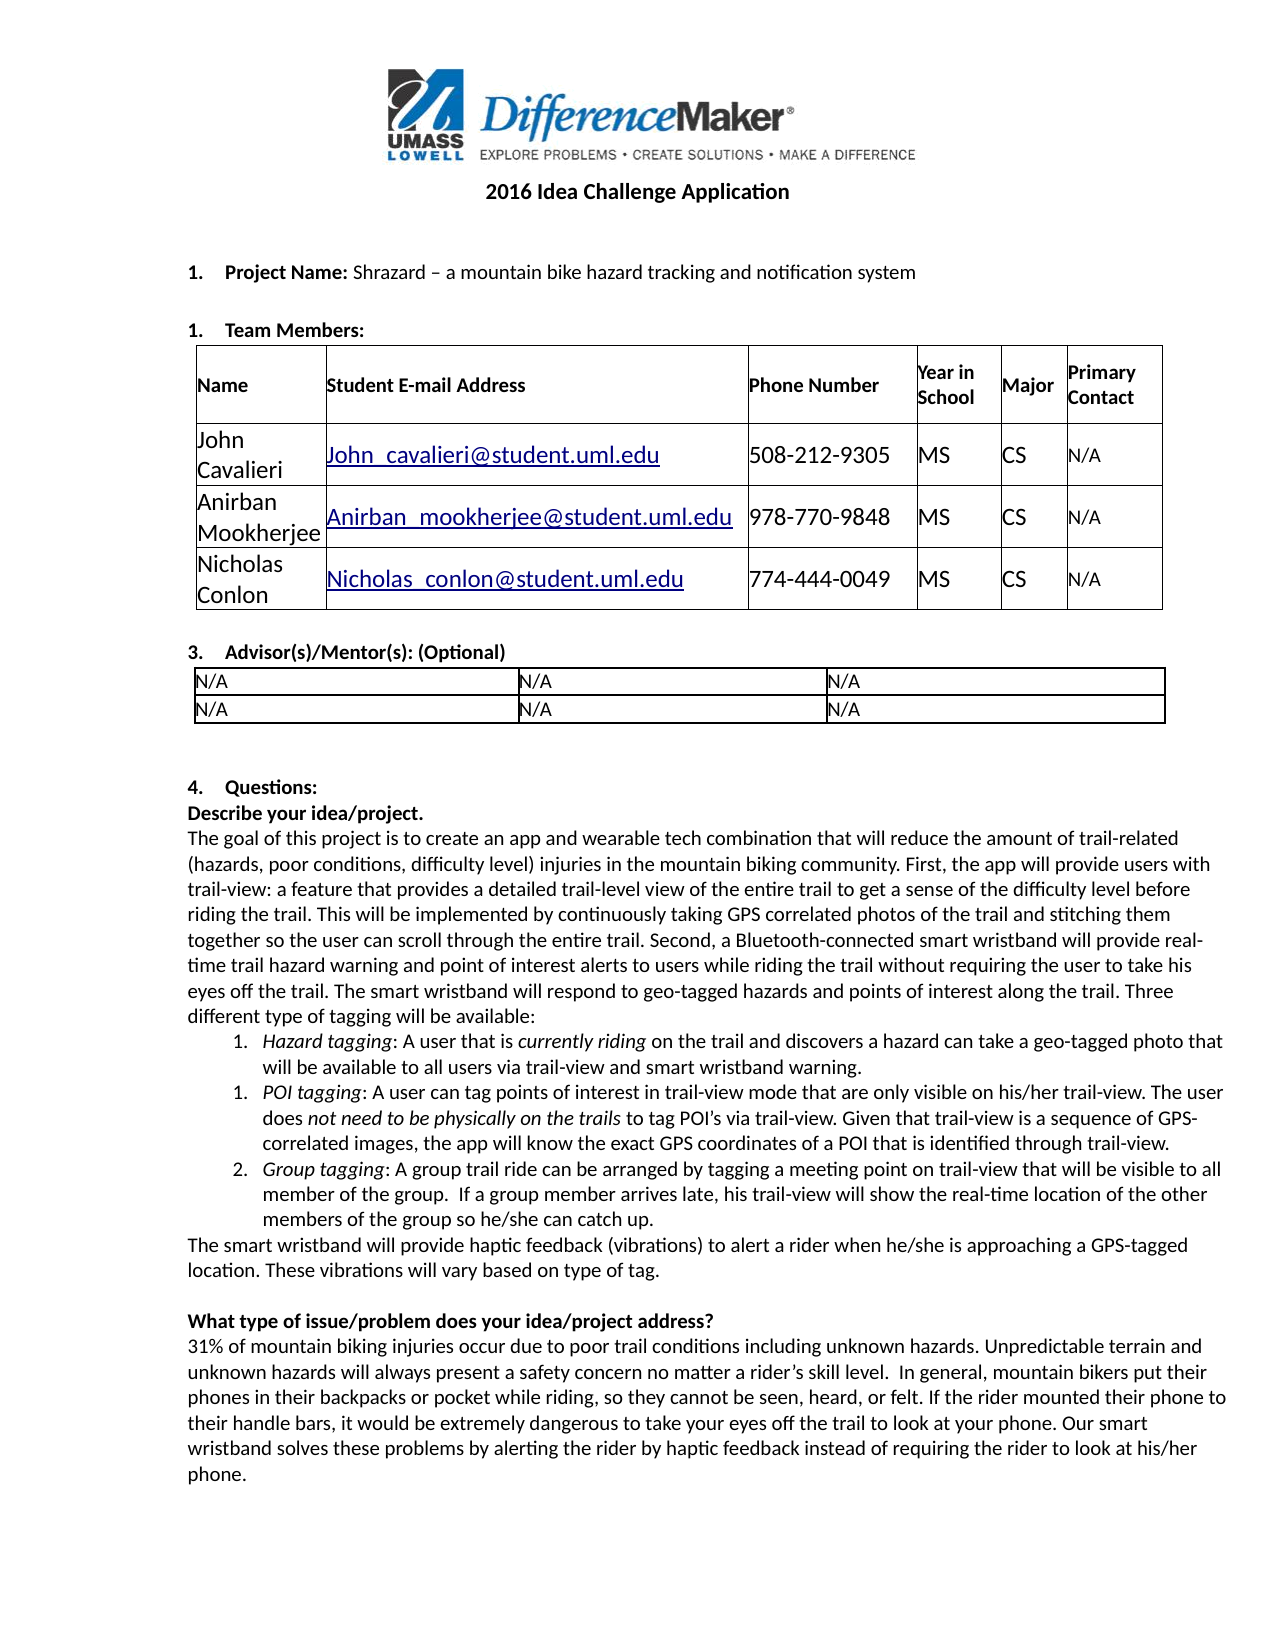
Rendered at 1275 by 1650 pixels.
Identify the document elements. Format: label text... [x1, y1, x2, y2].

table_cell CS [1002, 548, 1067, 609]
table_header Major [1002, 346, 1067, 423]
list Advisor(s)/Mentor(s): (Optional) [187, 639, 1233, 664]
table_header Year in School [918, 346, 1001, 423]
table_cell Anirban_mookherjee@student.uml.edu [327, 486, 748, 547]
table_header Name [197, 346, 326, 423]
table_header N/A [828, 669, 1164, 694]
table_header Student E-mail Address [327, 346, 748, 423]
table_cell 978-770-9848 [749, 486, 917, 547]
text 31% of mountain biking injuries occur due to poor trail conditions including unknown hazards. Unpredictable terrain and unknown hazards will always present a safety concern no matter a rider’s skill level. In general, mountain bikers put their phones in their backpacks or pocket while riding, so they cannot be seen, heard, or felt. If the rider mounted their phone to their handle bars, it would be extremely dangerous to take your eyes off the trail to look at your phone. Our smart wristband solves these problems by alerting the rider by haptic feedback instead of requiring the rider to look at his/her phone. [187, 1334, 1233, 1486]
list POI tagging: A user can tag points of interest in trail-view mode that are only visible on his/her trail-view. The user does not need to be physically on the trails to tag POI’s via trail-view. Given that trail-view is a sequence of GPS-correlated images, the app will know the exact GPS coordinates of a POI that is identified through trail-view. [232, 1079, 1233, 1156]
table_header N/A [196, 669, 518, 694]
list Team Members: [187, 317, 1233, 343]
table_cell N/A [520, 696, 826, 722]
table_cell John Cavalieri [197, 424, 326, 485]
text The smart wristband will provide haptic feedback (vibrations) to alert a rider when he/she is approaching a GPS-tagged location. These vibrations will vary based on type of tag. [187, 1232, 1233, 1283]
table_header N/A [520, 669, 826, 694]
table_header Primary Contact [1068, 346, 1162, 423]
table_header Phone Number [749, 346, 917, 423]
table_cell N/A [828, 696, 1164, 722]
list Questions: [187, 774, 1233, 800]
picture [366, 53, 934, 180]
text The goal of this project is to create an app and wearable tech combination that will reduce the amount of trail-related (hazards, poor conditions, difficulty level) injuries in the mountain biking community. First, the app will provide users with trail-view: a feature that provides a detailed trail-level view of the entire trail to get a sense of the difficulty level before riding the trail. This will be implemented by continuously taking GPS correlated photos of the trail and stitching them together so the user can scroll through the entire trail. Second, a Bluetooth-connected smart wristband will provide real-time trail hazard warning and point of interest alerts to users while riding the trail without requiring the user to take his eyes off the trail. The smart wristband will respond to geo-tagged hazards and points of interest along the trail. Three different type of tagging will be available: [187, 825, 1233, 1029]
table_cell MS [918, 486, 1001, 547]
table_cell CS [1002, 424, 1067, 485]
table_cell N/A [1068, 424, 1162, 485]
list Hazard tagging: A user that is currently riding on the trail and discovers a hazard can take a geo-tagged photo that will be available to all users via trail-view and smart wristband warning. [232, 1029, 1233, 1079]
table_cell John_cavalieri@student.uml.edu [327, 424, 748, 485]
text What type of issue/problem does your idea/project address? [187, 1308, 1233, 1334]
text Describe your idea/project. [187, 800, 1233, 825]
table_cell Nicholas_conlon@student.uml.edu [327, 548, 748, 609]
table_cell N/A [1068, 548, 1162, 609]
table_cell N/A [1068, 486, 1162, 547]
table_cell MS [918, 424, 1001, 485]
table_cell Nicholas Conlon [197, 548, 326, 609]
list Group tagging: A group trail ride can be arranged by tagging a meeting point on trail-view that will be visible to all member of the group. If a group member arrives late, his trail-view will show the real-time location of the other members of the group so he/she can catch up. [232, 1156, 1233, 1232]
list Project Name: Shrazard – a mountain bike hazard tracking and notification system [187, 259, 1233, 284]
table_cell Anirban Mookherjee [197, 486, 326, 547]
table_cell 508-212-9305 [749, 424, 917, 485]
table_cell MS [918, 548, 1001, 609]
table_cell CS [1002, 486, 1067, 547]
text 2016 Idea Challenge Application [485, 177, 1233, 205]
table_cell 774-444-0049 [749, 548, 917, 609]
table_cell N/A [196, 696, 518, 722]
